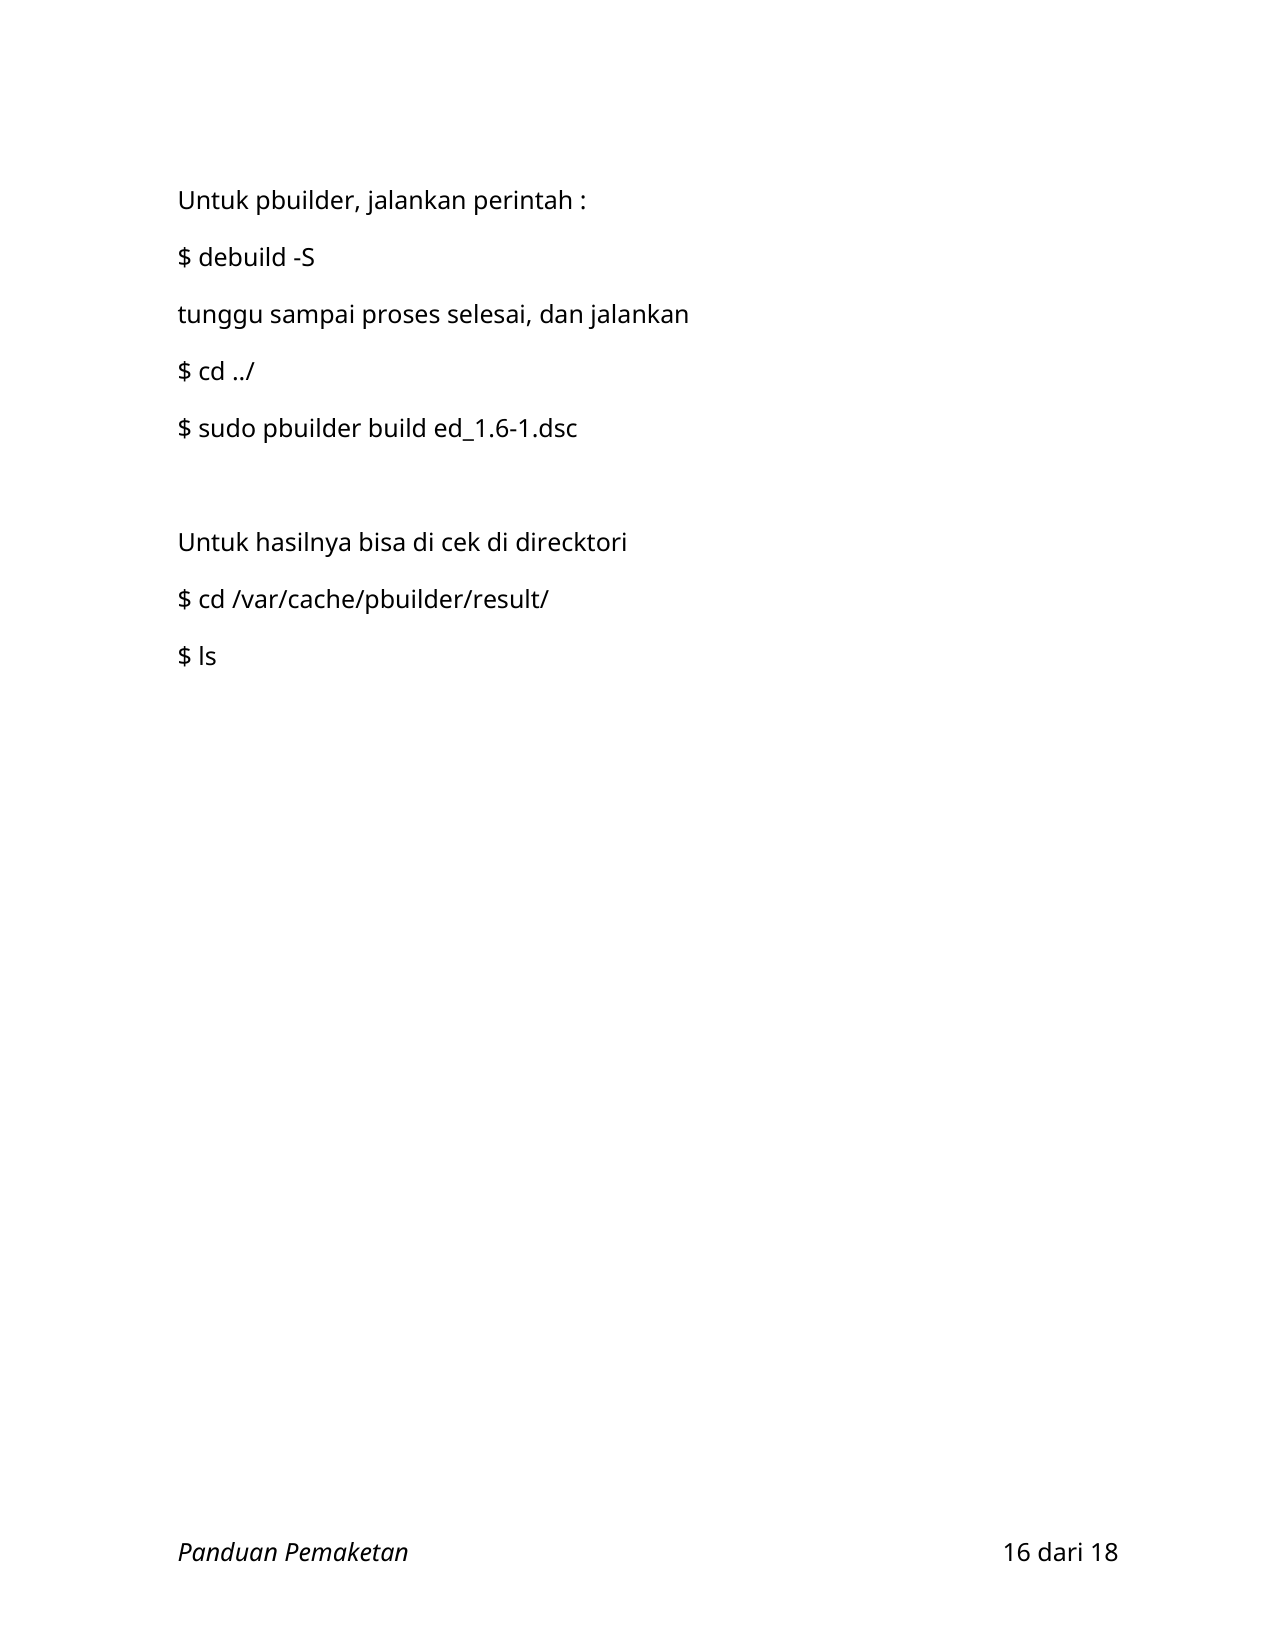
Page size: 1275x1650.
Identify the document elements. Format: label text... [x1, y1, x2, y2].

text $ debuild -S [177, 240, 1157, 274]
text tunggu sampai proses selesai, dan jalankan [177, 297, 1157, 331]
text $ cd ../ [177, 354, 1157, 388]
text $ sudo pbuilder build ed_1.6-1.dsc [177, 411, 1157, 445]
text $ cd /var/cache/pbuilder/result/ [177, 582, 1157, 616]
text Untuk hasilnya bisa di cek di direcktori [177, 525, 1157, 559]
text $ ls [177, 639, 1157, 673]
text Untuk pbuilder, jalankan perintah : [177, 183, 1157, 217]
